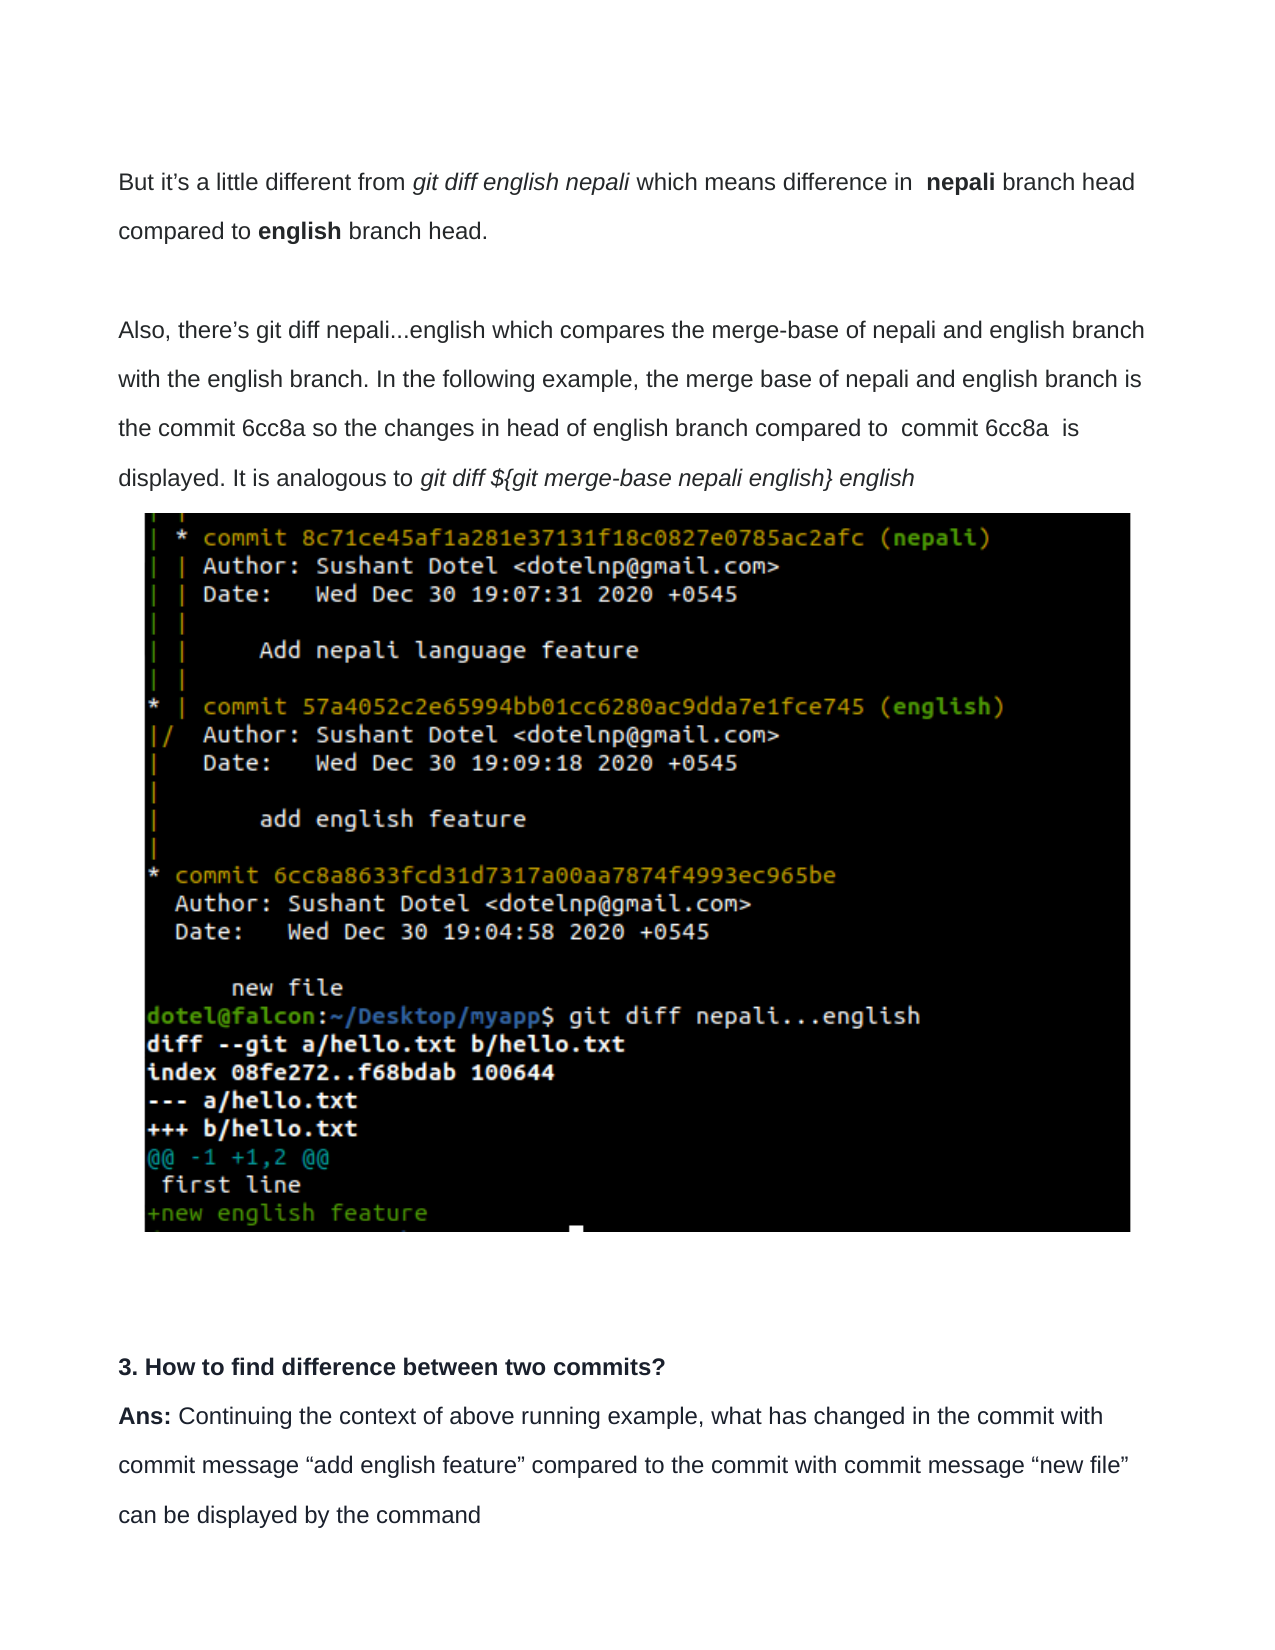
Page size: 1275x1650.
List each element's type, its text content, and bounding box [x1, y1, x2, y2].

text Ans: Continuing the context of above running example, what has changed in the commit with commit message “add english feature” compared to the commit with commit message “new file” can be displayed by the command [118, 1402, 1157, 1528]
text But it’s a little different from git diff english nepali which means difference in nepali branch head compared to english branch head. [118, 167, 1157, 244]
picture [144, 513, 1131, 1232]
text 3. How to find difference between two commits? [118, 1352, 1157, 1380]
text Also, there’s git diff nepali...english which compares the merge-base of nepali and english branch with the english branch. In the following example, the merge base of nepali and english branch is the commit 6cc8a so the changes in head of english branch compared to commit 6cc8a is displayed. It is analogous to git diff ${git merge-base nepali english} english [118, 316, 1157, 491]
